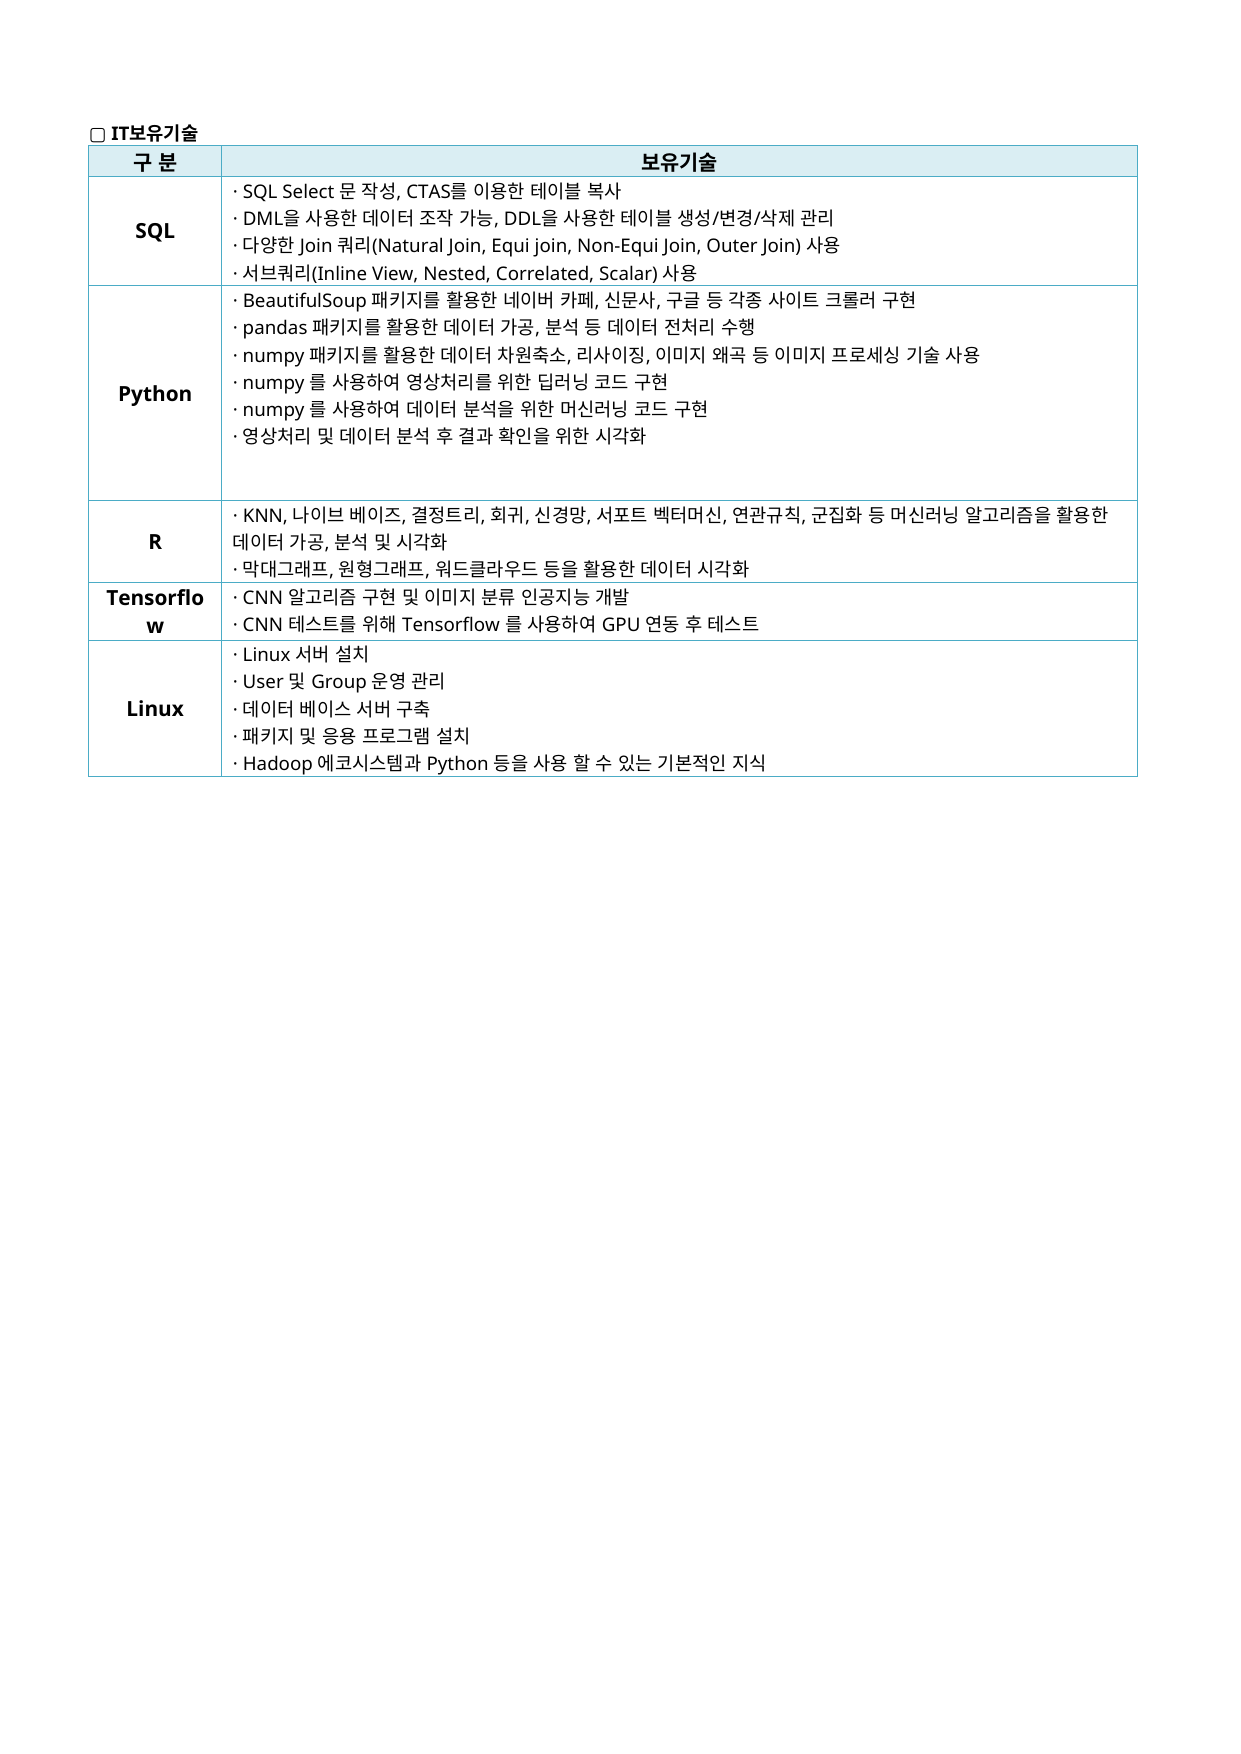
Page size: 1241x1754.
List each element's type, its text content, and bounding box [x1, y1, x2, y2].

table_cell Linux [89, 641, 221, 776]
table_cell · SQL Select 문 작성, CTAS를 이용한 테이블 복사 · DML을 사용한 데이터 조작 가능, DDL을 사용한 테이블 생성/변경/삭제 관리 · 다양한 Join 쿼리(Natural Join, Equi join, Non-Equi Join, Outer Join) 사용 · 서브쿼리(Inline View, Nested, Correlated, Scalar) 사용 [222, 177, 1137, 285]
table_cell Tensorflow [89, 583, 221, 639]
table_cell SQL [89, 177, 221, 285]
table_cell · Linux 서버 설치 · User 및 Group 운영 관리 · 데이터 베이스 서버 구축 · 패키지 및 응용 프로그램 설치 · Hadoop 에코시스템과 Python 등을 사용 할 수 있는 기본적인 지식 [222, 641, 1137, 776]
table_cell · KNN, 나이브 베이즈, 결정트리, 회귀, 신경망, 서포트 벡터머신, 연관규칙, 군집화 등 머신러닝 알고리즘을 활용한 데이터 가공, 분석 및 시각화 · 막대그래프, 원형그래프, 워드클라우드 등을 활용한 데이터 시각화 [222, 501, 1137, 582]
table_cell · CNN 알고리즘 구현 및 이미지 분류 인공지능 개발 · CNN 테스트를 위해 Tensorflow 를 사용하여 GPU 연동 후 테스트 [222, 583, 1137, 639]
table_header 구 분 [89, 146, 221, 176]
text ▢ IT보유기술 [88, 118, 1152, 145]
table_cell R [89, 501, 221, 582]
table_cell Python [89, 286, 221, 500]
table_header 보유기술 [222, 146, 1137, 176]
table_cell · BeautifulSoup 패키지를 활용한 네이버 카페, 신문사, 구글 등 각종 사이트 크롤러 구현 · pandas 패키지를 활용한 데이터 가공, 분석 등 데이터 전처리 수행 · numpy 패키지를 활용한 데이터 차원축소, 리사이징, 이미지 왜곡 등 이미지 프로세싱 기술 사용 · numpy 를 사용하여 영상처리를 위한 딥러닝 코드 구현 · numpy 를 사용하여 데이터 분석을 위한 머신러닝 코드 구현 · 영상처리 및 데이터 분석 후 결과 확인을 위한 시각화 [222, 286, 1137, 500]
